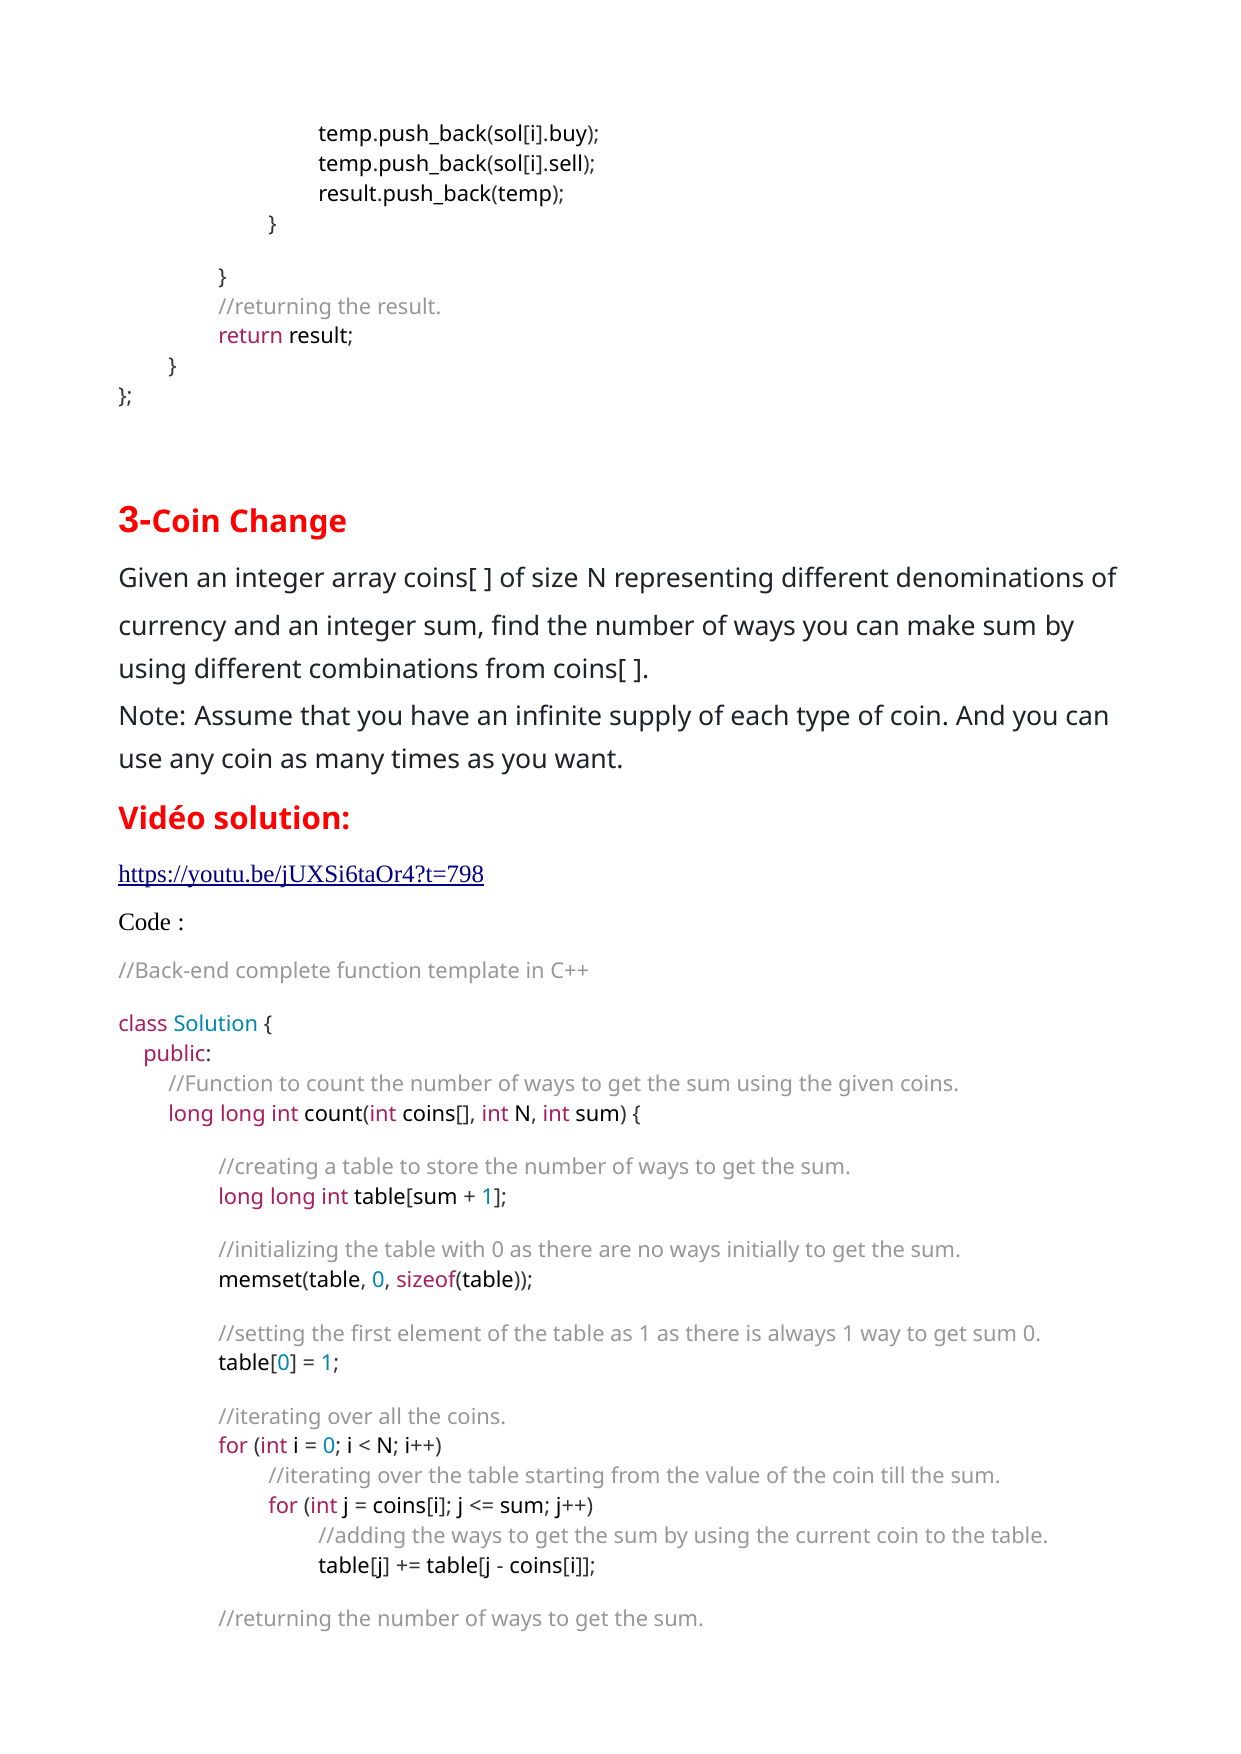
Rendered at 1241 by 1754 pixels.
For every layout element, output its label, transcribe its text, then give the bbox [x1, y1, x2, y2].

text //Back-end complete function template in C++ [118, 955, 1122, 984]
text //returning the number of ways to get the sum. [118, 1603, 1122, 1633]
text } [118, 350, 1122, 380]
subtitle 3-Coin Change [118, 497, 1122, 542]
text }; [118, 380, 1122, 410]
text for (int i = 0; i < N; i++) [118, 1431, 1122, 1460]
text } [118, 261, 1122, 291]
text class Solution { [118, 1008, 1122, 1038]
text //iterating over the table starting from the value of the coin till the sum. [118, 1460, 1122, 1490]
text //iterating over all the coins. [118, 1401, 1122, 1431]
text Vidéo solution: [118, 796, 1122, 839]
text memset(table, 0, sizeof(table)); [118, 1264, 1122, 1294]
text https://youtu.be/jUXSi6taOr4?t=798 [118, 859, 1122, 888]
text //adding the ways to get the sum by using the current coin to the table. [118, 1520, 1122, 1550]
text temp.push_back(sol[i].sell); [118, 148, 1122, 178]
text //setting the first element of the table as 1 as there is always 1 way to get sum 0. [118, 1317, 1122, 1347]
text } [118, 207, 1122, 237]
text temp.push_back(sol[i].buy); [118, 118, 1122, 148]
text long long int table[sum + 1]; [118, 1181, 1122, 1211]
text Code : [118, 907, 1122, 936]
text result.push_back(temp); [118, 178, 1122, 207]
text public: [118, 1038, 1122, 1068]
text for (int j = coins[i]; j <= sum; j++) [118, 1490, 1122, 1520]
text table[j] += table[j - coins[i]]; [118, 1550, 1122, 1579]
text //creating a table to store the number of ways to get the sum. [118, 1151, 1122, 1181]
text //returning the result. [118, 291, 1122, 321]
text //Function to count the number of ways to get the sum using the given coins. [118, 1068, 1122, 1098]
text table[0] = 1; [118, 1347, 1122, 1377]
text Given an integer array coins[ ] of size N representing different denominations of currency and an integer sum, find the number of ways you can make sum by using different combinations from coins[ ]. Note: Assume that you have an infinite supply of each type of coin. And you can use any coin as many times as you want. [118, 554, 1122, 776]
text long long int count(int coins[], int N, int sum) { [118, 1098, 1122, 1127]
text return result; [118, 321, 1122, 350]
text //initializing the table with 0 as there are no ways initially to get the sum. [118, 1234, 1122, 1264]
